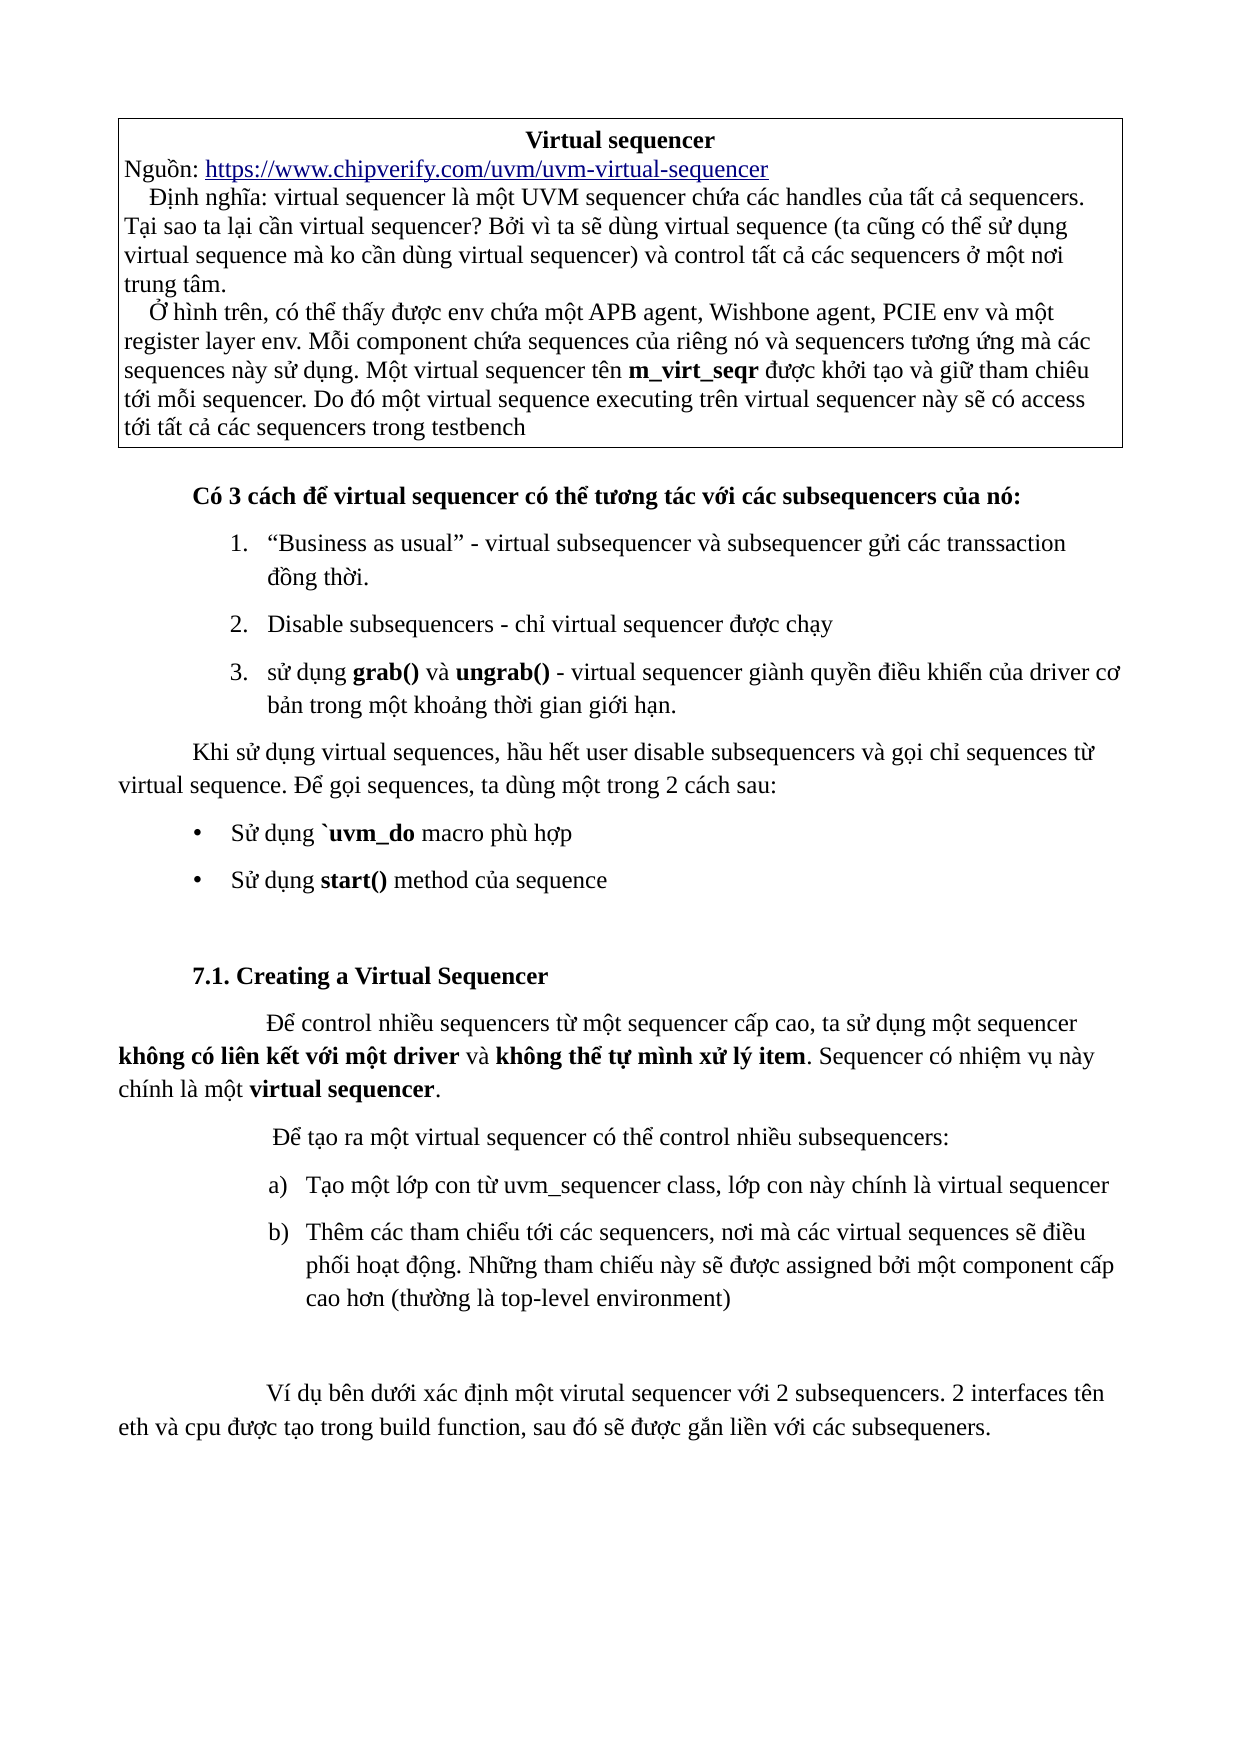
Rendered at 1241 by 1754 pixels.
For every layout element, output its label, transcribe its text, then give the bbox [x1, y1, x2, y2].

list Disable subsequencers - chỉ virtual sequencer được chạy [229, 609, 1122, 638]
list Thêm các tham chiểu tới các sequencers, nơi mà các virtual sequences sẽ điều phối hoạt động. Những tham chiếu này sẽ được assigned bởi một component cấp cao hơn (thường là top-level environment) [268, 1217, 1122, 1312]
text Ví dụ bên dưới xác định một virutal sequencer với 2 subsequencers. 2 interfaces tên eth và cpu được tạo trong build function, sau đó sẽ được gắn liền với các subsequeners. [118, 1378, 1122, 1440]
list Tạo một lớp con từ uvm_sequencer class, lớp con này chính là virtual sequencer [268, 1170, 1122, 1198]
text 7.1. Creating a Virtual Sequencer [118, 961, 1122, 989]
list sử dụng grab() và ungrab() - virtual sequencer giành quyền điều khiển của driver cơ bản trong một khoảng thời gian giới hạn. [229, 657, 1122, 718]
text Để control nhiều sequencers từ một sequencer cấp cao, ta sử dụng một sequencer không có liên kết với một driver và không thể tự mình xử lý item. Sequencer có nhiệm vụ này chính là một virtual sequencer. [118, 1008, 1122, 1103]
text Khi sử dụng virtual sequences, hầu hết user disable subsequencers và gọi chỉ sequences từ virtual sequence. Để gọi sequences, ta dùng một trong 2 cách sau: [118, 737, 1122, 799]
list “Business as usual” - virtual subsequencer và subsequencer gửi các transsaction đồng thời. [229, 528, 1122, 590]
text Có 3 cách để virtual sequencer có thể tương tác với các subsequencers của nó: [118, 448, 1122, 510]
text Để tạo ra một virtual sequencer có thể control nhiều subsequencers: [118, 1122, 1122, 1151]
list Sử dụng `uvm_do macro phù hợp [193, 818, 1122, 847]
table_header Virtual sequencer Nguồn: https://www.chipverify.com/uvm/uvm-virtual-sequencer Định nghĩa: virtual sequencer là một UVM sequencer chứa các handles của tất cả sequencers. Tại sao ta lại cần virtual sequencer? Bởi vì ta sẽ dùng virtual sequence (ta cũng có thể sử dụng virtual sequence mà ko cần dùng virtual sequencer) và control tất cả các sequencers ở một nơi trung tâm. Ở hình trên, có thể thấy được env chứa một APB agent, Wishbone agent, PCIE env và một register layer env. Mỗi component chứa sequences của riêng nó và sequencers tương ứng mà các sequences này sử dụng. Một virtual sequencer tên m_virt_seqr được khởi tạo và giữ tham chiêu tới mỗi sequencer. Do đó một virtual sequence executing trên virtual sequencer này sẽ có access tới tất cả các sequencers trong testbench [119, 119, 1122, 447]
list Sử dụng start() method của sequence [193, 866, 1122, 894]
